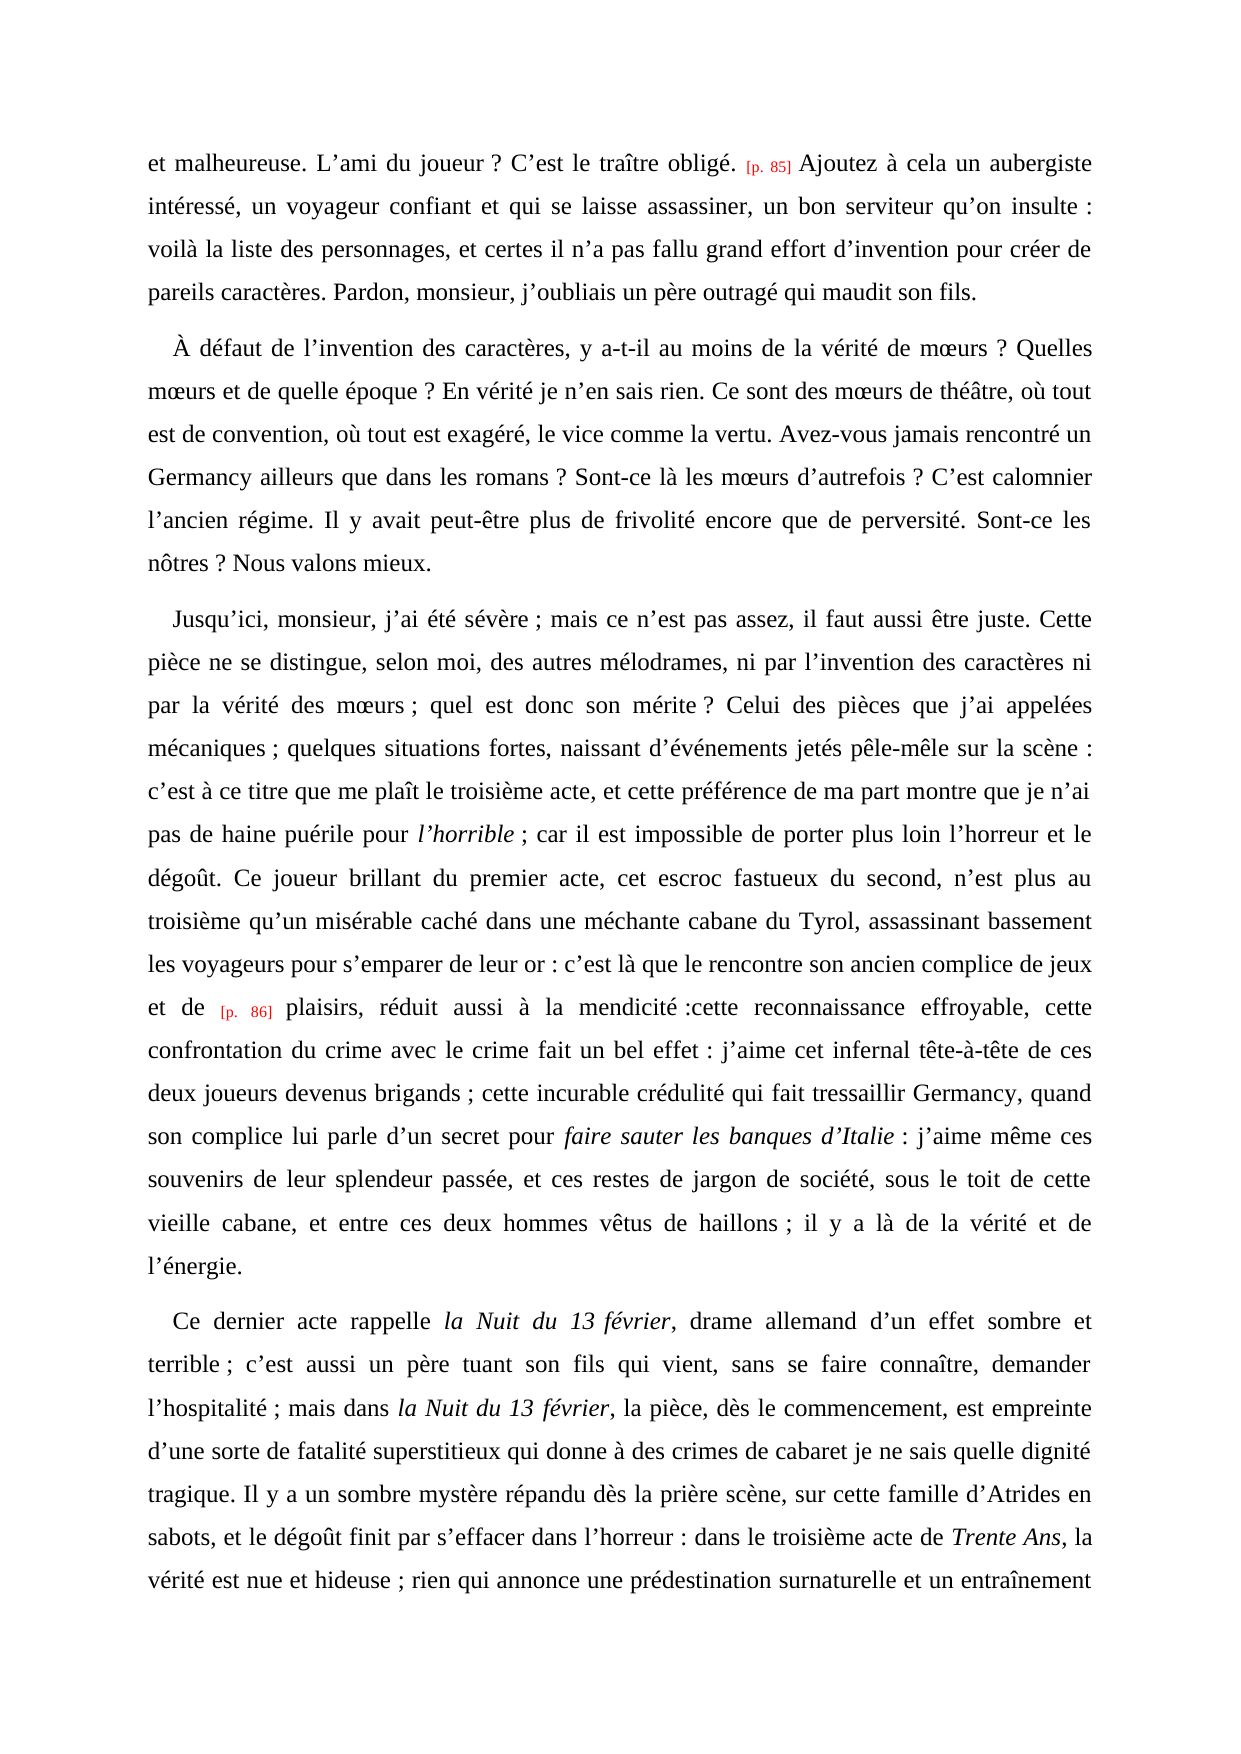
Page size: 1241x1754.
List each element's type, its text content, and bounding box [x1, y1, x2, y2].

text Ce dernier acte rappelle la Nuit du 13 février, drame allemand d’un effet sombre et terrible ; c’est aussi un père tuant son fils qui vient, sans se faire connaître, demander l’hospitalité ; mais dans la Nuit du 13 février, la pièce, dès le commencement, est empreinte d’une sorte de fatalité superstitieux qui donne à des crimes de cabaret je ne sais quelle dignité tragique. Il y a un sombre mystère répandu dès la prière scène, sur cette famille d’Atrides en sabots, et le dégoût finit par s’effacer dans l’horreur : dans le troisième acte de Trente Ans, la vérité est nue et hideuse ; rien qui annonce une prédestination surnaturelle et un entraînement [148, 1306, 1093, 1594]
text À défaut de l’invention des caractères, y a-t-il au moins de la vérité de mœurs ? Quelles mœurs et de quelle époque ? En vérité je n’en sais rien. Ce sont des mœurs de théâtre, où tout est de convention, où tout est exagéré, le vice comme la vertu. Avez-vous jamais rencontré un Germancy ailleurs que dans les romans ? Sont-ce là les mœurs d’autrefois ? C’est calomnier l’ancien régime. Il y avait peut-être plus de frivolité encore que de perversité. Sont-ce les nôtres ? Nous valons mieux. [148, 333, 1093, 577]
text Jusqu’ici, monsieur, j’ai été sévère ; mais ce n’est pas assez, il faut aussi être juste. Cette pièce ne se distingue, selon moi, des autres mélodrames, ni par l’invention des caractères ni par la vérité des mœurs ; quel est donc son mérite ? Celui des pièces que j’ai appelées mécaniques ; quelques situations fortes, naissant d’événements jetés pêle-mêle sur la scène : c’est à ce titre que me plaît le troisième acte, et cette préférence de ma part montre que je n’ai pas de haine puérile pour l’horrible ; car il est impossible de porter plus loin l’horreur et le dégoût. Ce joueur brillant du premier acte, cet escroc fastueux du second, n’est plus au troisième qu’un misérable caché dans une méchante cabane du Tyrol, assassinant bassement les voyageurs pour s’emparer de leur or : c’est là que le rencontre son ancien complice de jeux et de [p. 86] plaisirs, réduit aussi à la mendicité :cette reconnaissance effroyable, cette confrontation du crime avec le crime fait un bel effet : j’aime cet infernal tête-à-tête de ces deux joueurs devenus brigands ; cette incurable crédulité qui fait tressaillir Germancy, quand son complice lui parle d’un secret pour faire sauter les banques d’Italie : j’aime même ces souvenirs de leur splendeur passée, et ces restes de jargon de société, sous le toit de cette vieille cabane, et entre ces deux hommes vêtus de haillons ; il y a là de la vérité et de l’énergie. [148, 604, 1093, 1279]
text et malheureuse. L’ami du joueur ? C’est le traître obligé. [p. 85] Ajoutez à cela un aubergiste intéressé, un voyageur confiant et qui se laisse assassiner, un bon serviteur qu’on insulte : voilà la liste des personnages, et certes il n’a pas fallu grand effort d’invention pour créer de pareils caractères. Pardon, monsieur, j’oubliais un père outragé qui maudit son fils. [148, 148, 1093, 306]
